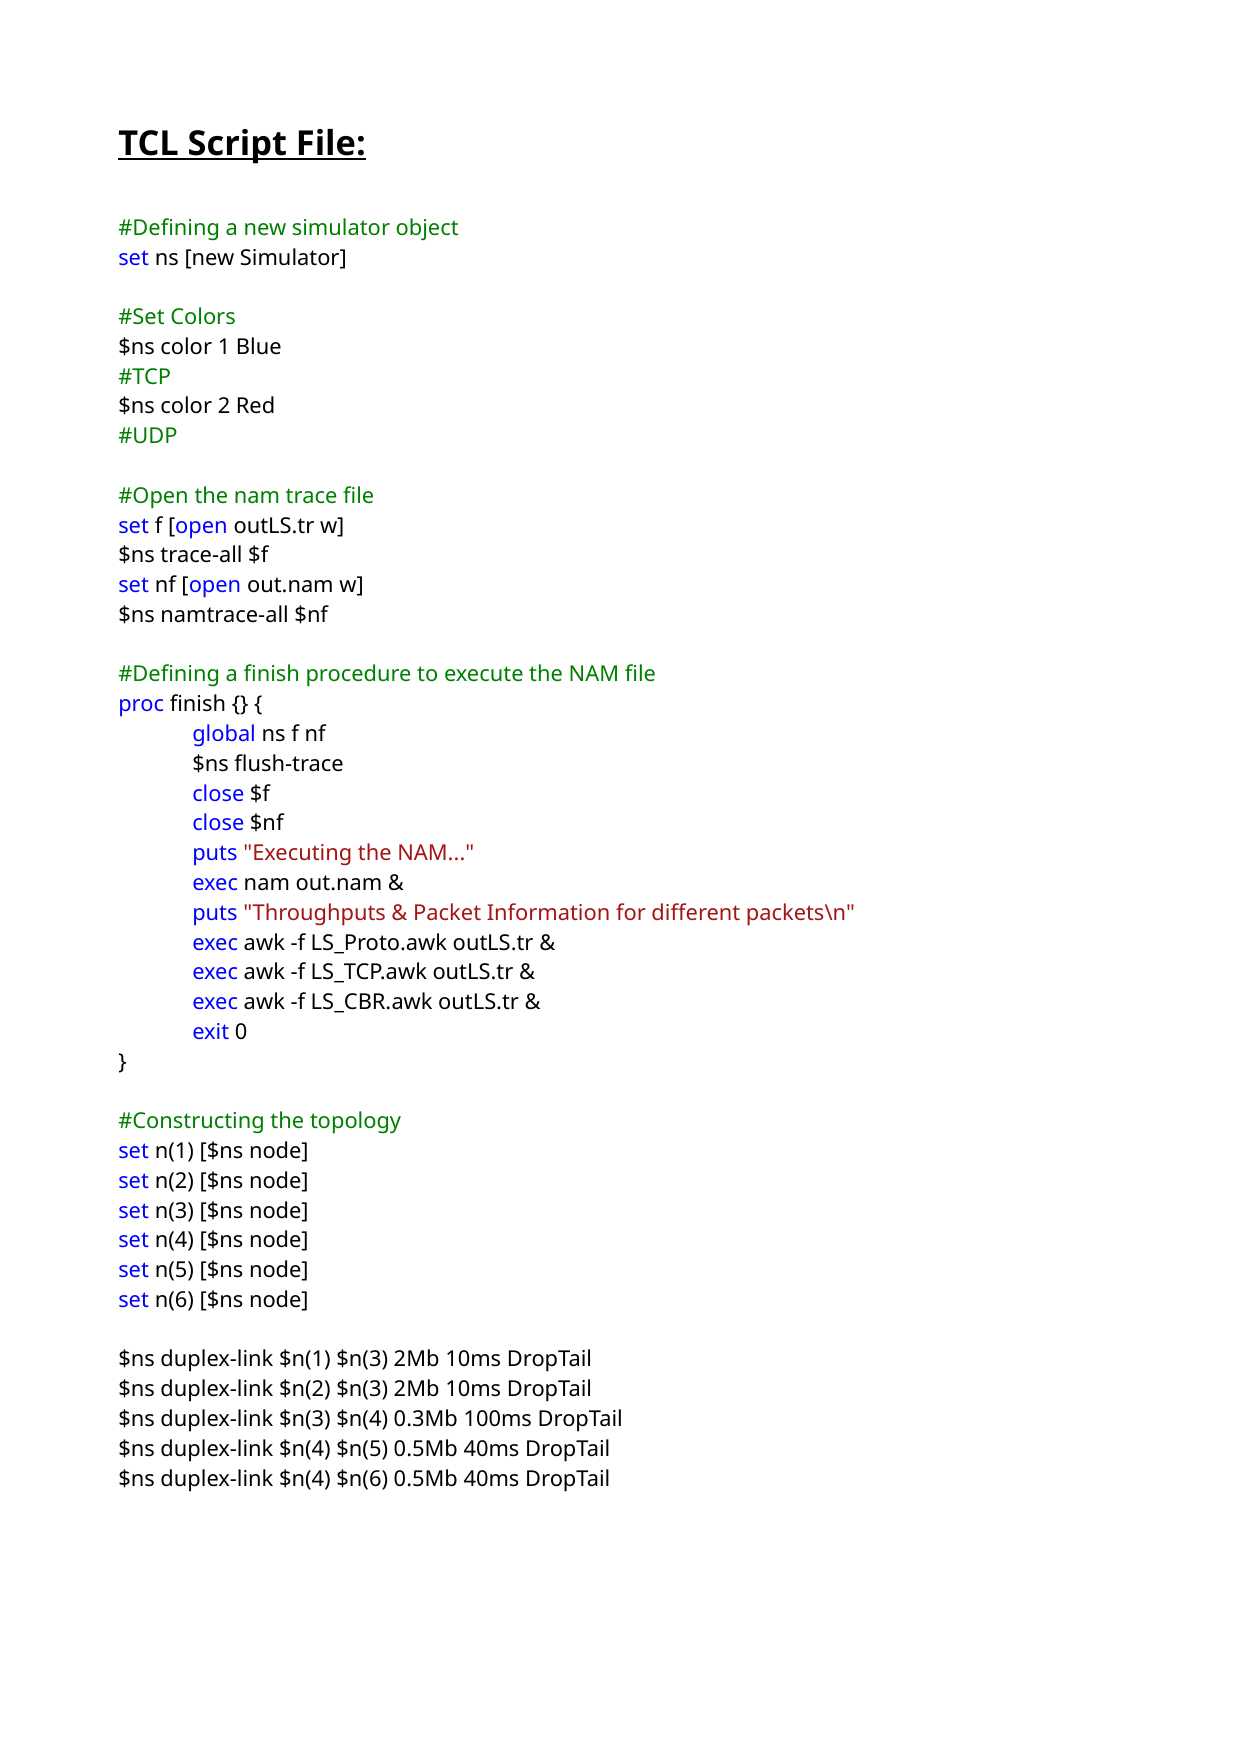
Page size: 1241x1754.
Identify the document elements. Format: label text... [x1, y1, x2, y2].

text $ns namtrace-all $nf [118, 599, 1122, 629]
text $ns duplex-link $n(4) $n(6) 0.5Mb 40ms DropTail [118, 1463, 1122, 1492]
text exit 0 [192, 1016, 1122, 1046]
text set f [open outLS.tr w] [118, 509, 1122, 539]
text #UDP [118, 420, 1122, 450]
text exec nam out.nam & [192, 867, 1122, 897]
text #Defining a finish procedure to execute the NAM file [118, 658, 1122, 688]
text $ns duplex-link $n(4) $n(5) 0.5Mb 40ms DropTail [118, 1433, 1122, 1463]
text $ns duplex-link $n(1) $n(3) 2Mb 10ms DropTail [118, 1343, 1122, 1373]
text $ns duplex-link $n(2) $n(3) 2Mb 10ms DropTail [118, 1373, 1122, 1403]
text #Constructing the topology [118, 1105, 1122, 1135]
text set n(5) [$ns node] [118, 1254, 1122, 1284]
text set ns [new Simulator] [118, 242, 1122, 271]
text #Open the nam trace file [118, 480, 1122, 509]
text set nf [open out.nam w] [118, 569, 1122, 599]
text TCL Script File: [118, 118, 1122, 165]
text proc finish {} { [118, 688, 1122, 718]
text close $nf [192, 807, 1122, 837]
text $ns flush-trace [192, 748, 1122, 778]
text set n(4) [$ns node] [118, 1224, 1122, 1254]
text $ns color 1 Blue [118, 331, 1122, 361]
text global ns f nf [192, 718, 1122, 748]
text set n(1) [$ns node] [118, 1135, 1122, 1165]
text } [118, 1046, 1122, 1076]
text close $f [192, 778, 1122, 807]
text exec awk -f LS_Proto.awk outLS.tr & [192, 927, 1122, 956]
text set n(2) [$ns node] [118, 1165, 1122, 1194]
text #TCP [118, 361, 1122, 391]
text exec awk -f LS_CBR.awk outLS.tr & [192, 986, 1122, 1016]
text $ns color 2 Red [118, 391, 1122, 420]
text $ns duplex-link $n(3) $n(4) 0.3Mb 100ms DropTail [118, 1403, 1122, 1433]
text set n(3) [$ns node] [118, 1194, 1122, 1224]
text puts "Throughputs & Packet Information for different packets\n" [192, 897, 1122, 927]
text set n(6) [$ns node] [118, 1284, 1122, 1314]
text #Set Colors [118, 301, 1122, 331]
text $ns trace-all $f [118, 539, 1122, 569]
text #Defining a new simulator object [118, 212, 1122, 242]
text exec awk -f LS_TCP.awk outLS.tr & [192, 956, 1122, 986]
text puts "Executing the NAM..." [192, 837, 1122, 867]
